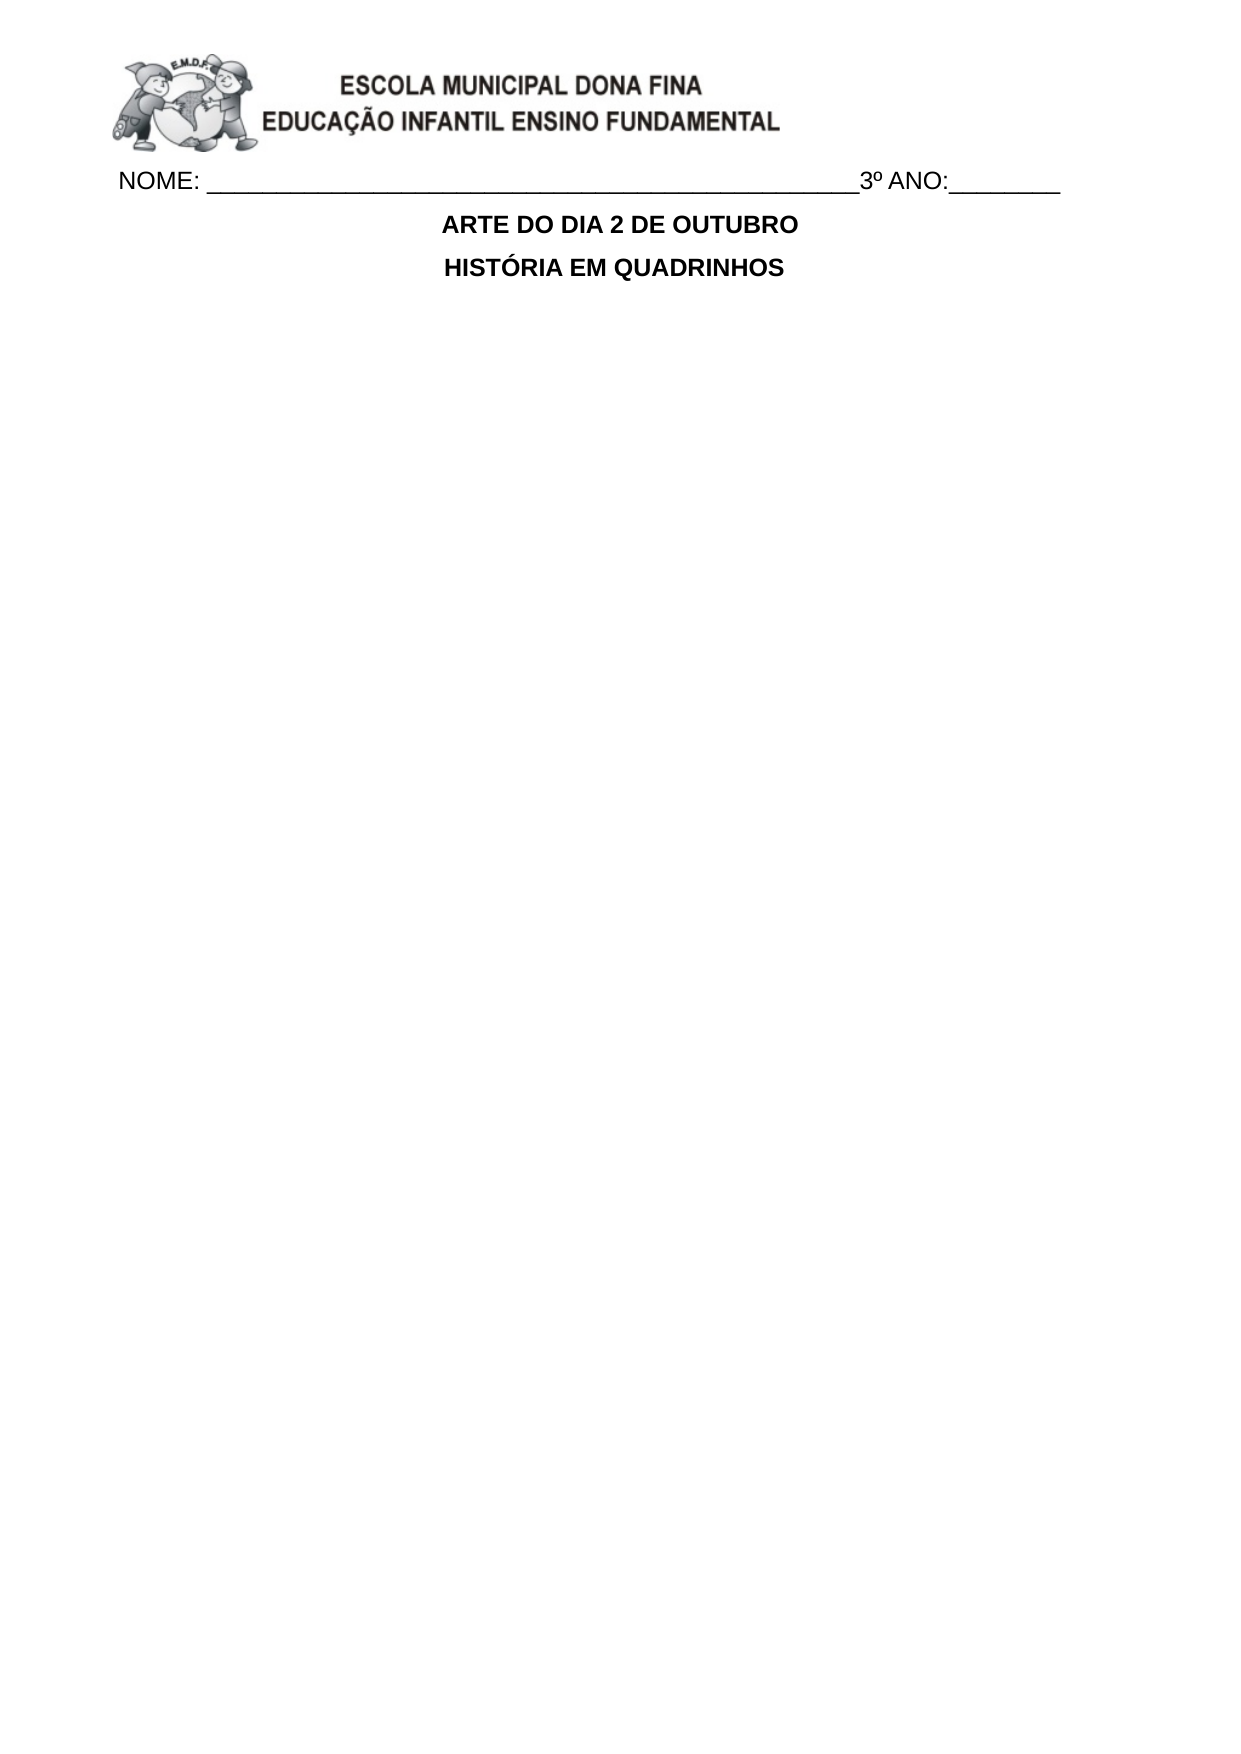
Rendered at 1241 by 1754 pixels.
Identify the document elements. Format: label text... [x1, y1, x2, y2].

text ARTE DO DIA 2 DE OUTUBRO [118, 210, 1122, 238]
text HISTÓRIA EM QUADRINHOS [118, 253, 1122, 282]
text NOME: _______________________________________________3º ANO:________ [118, 118, 1122, 195]
